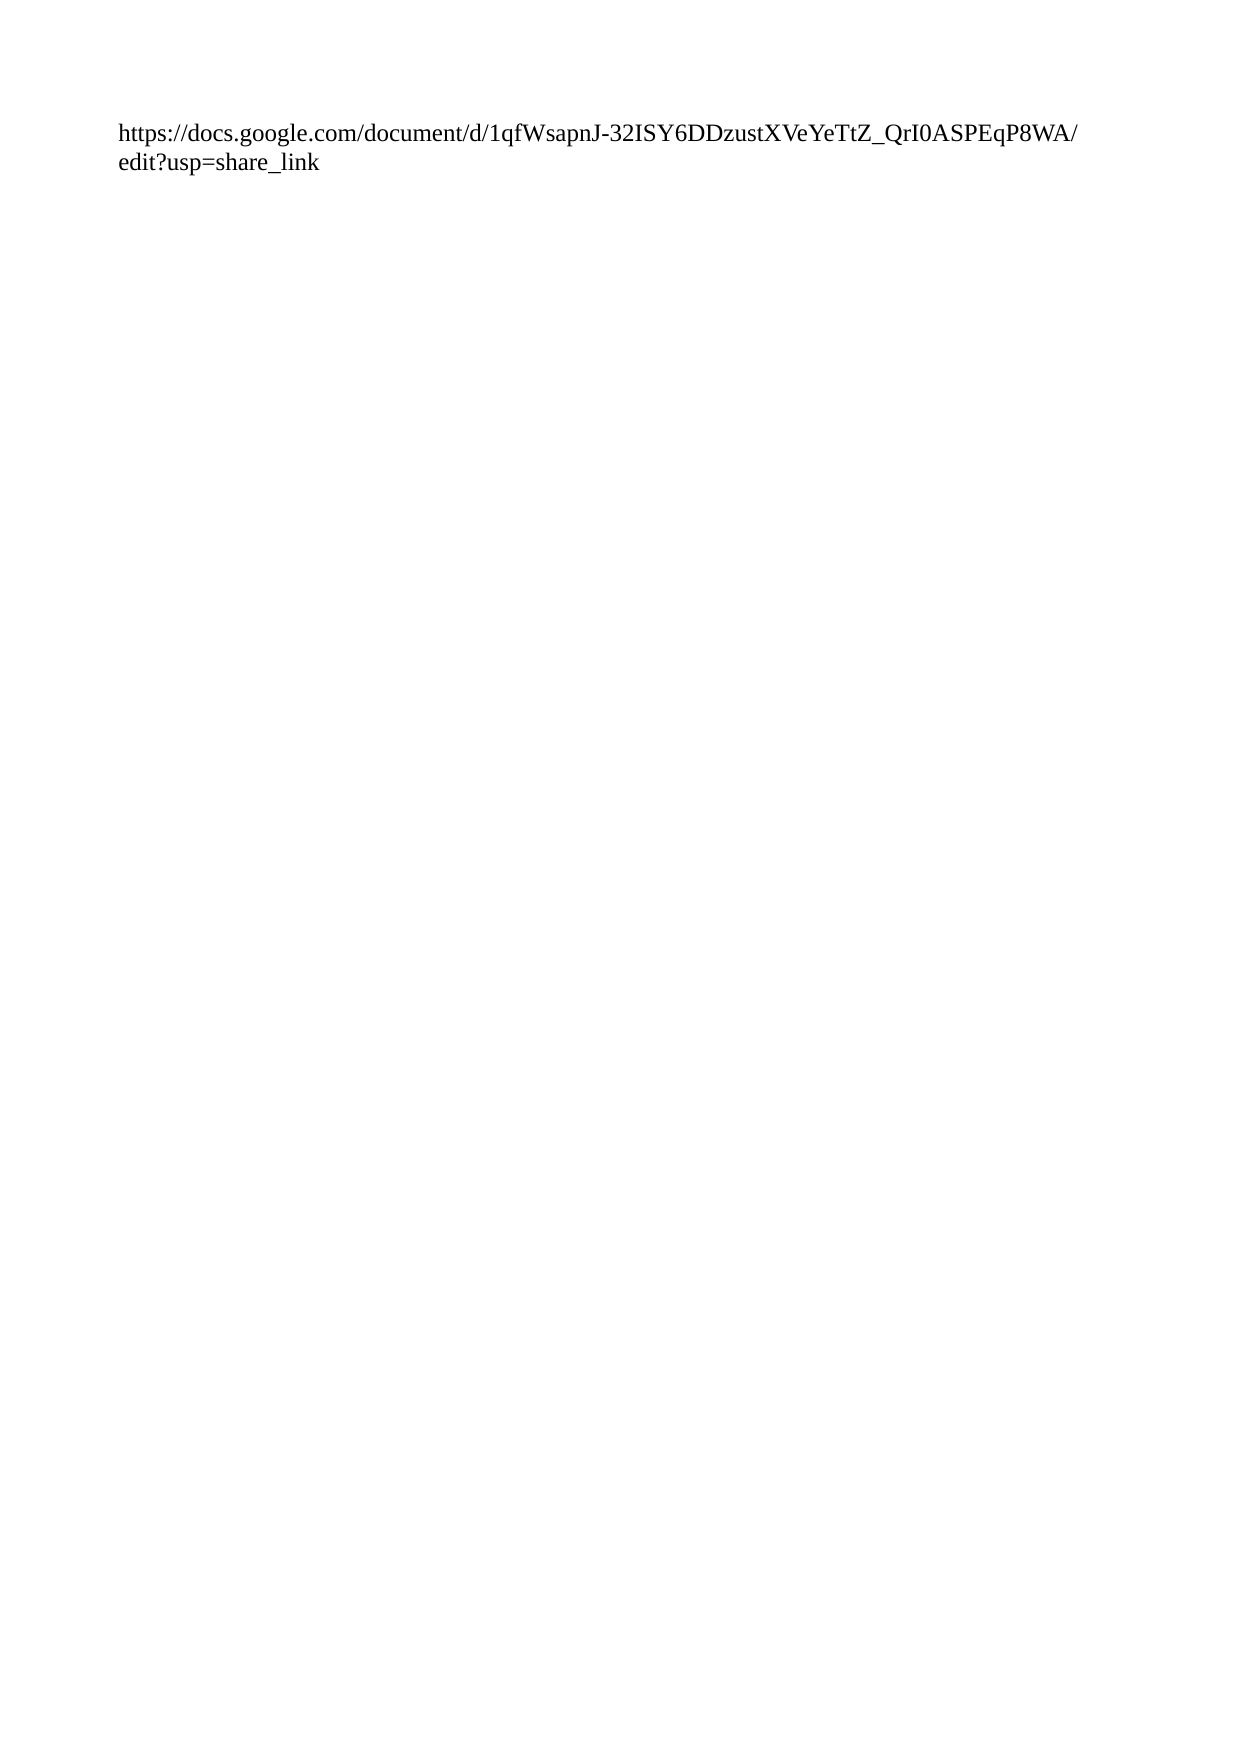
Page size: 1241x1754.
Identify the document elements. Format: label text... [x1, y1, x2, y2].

text https://docs.google.com/document/d/1qfWsapnJ-32ISY6DDzustXVeYeTtZ_QrI0ASPEqP8WA/edit?usp=share_link [118, 118, 1122, 176]
